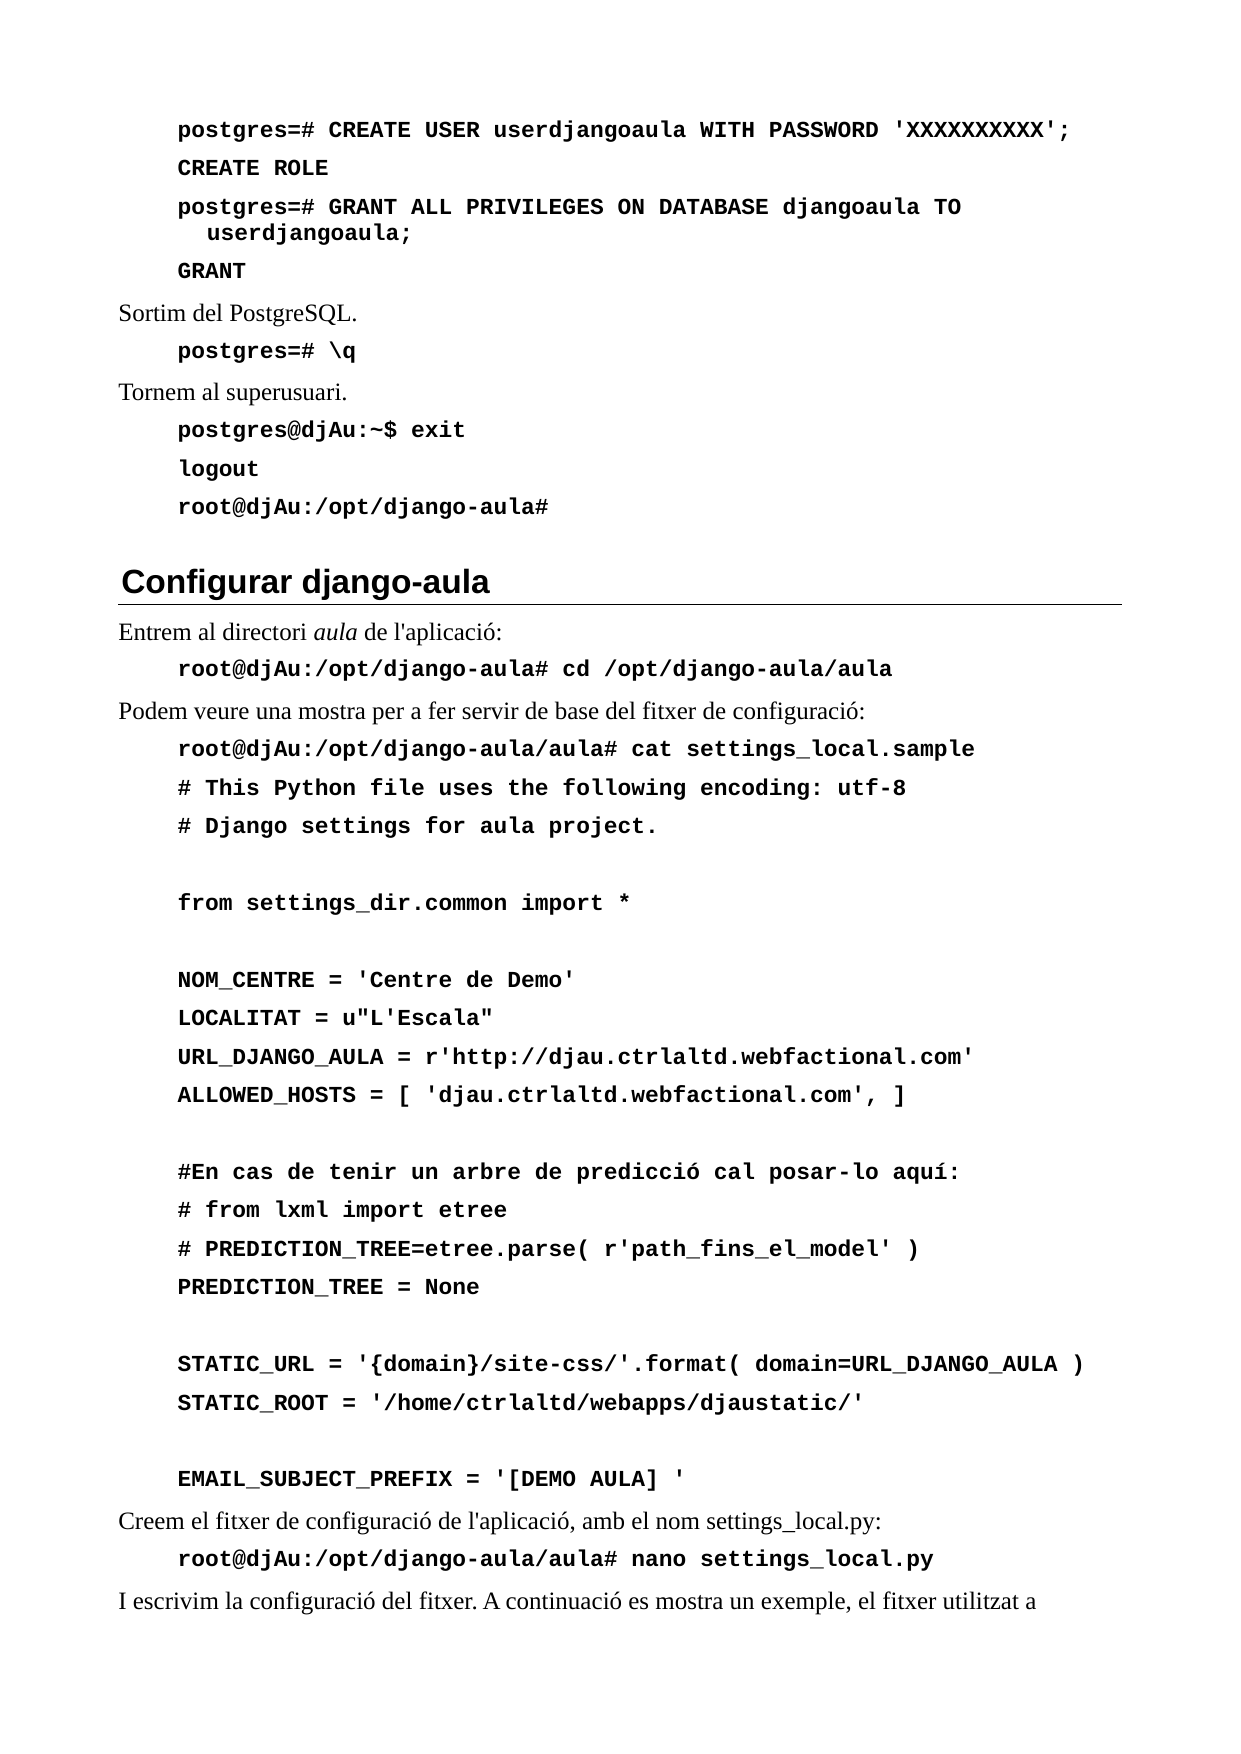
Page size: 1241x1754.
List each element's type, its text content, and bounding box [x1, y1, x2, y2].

text postgres@djAu:~$ exit [177, 419, 1122, 445]
text ALLOWED_HOSTS = [ 'djau.ctrlaltd.webfactional.com', ] [177, 1083, 1122, 1109]
text Entrem al directori aula de l'aplicació: [118, 617, 1122, 645]
text CREATE ROLE [177, 157, 1122, 182]
text URL_DJANGO_AULA = r'http://djau.ctrlaltd.webfactional.com' [177, 1045, 1122, 1071]
text root@djAu:/opt/django-aula/aula# cat settings_local.sample [177, 737, 1122, 763]
text root@djAu:/opt/django-aula# [177, 496, 1122, 522]
text STATIC_ROOT = '/home/ctrlaltd/webapps/djaustatic/' [177, 1391, 1122, 1417]
text LOCALITAT = u"L'Escala" [177, 1007, 1122, 1032]
text GRANT [177, 259, 1122, 285]
text # from lxml import etree [177, 1199, 1122, 1225]
text STATIC_URL = '{domain}/site-css/'.format( domain=URL_DJANGO_AULA ) [177, 1352, 1122, 1378]
text #En cas de tenir un arbre de predicció cal posar-lo aquí: [177, 1160, 1122, 1186]
text Creem el fitxer de configuració de l'aplicació, amb el nom settings_local.py: [118, 1506, 1122, 1535]
subtitle Configurar django-aula [118, 559, 1122, 604]
text NOM_CENTRE = 'Centre de Demo' [177, 968, 1122, 994]
text from settings_dir.common import * [177, 891, 1122, 917]
text # Django settings for aula project. [177, 814, 1122, 840]
text PREDICTION_TREE = None [177, 1276, 1122, 1302]
text root@djAu:/opt/django-aula# cd /opt/django-aula/aula [177, 658, 1122, 684]
text EMAIL_SUBJECT_PREFIX = '[DEMO AULA] ' [177, 1468, 1122, 1494]
text Podem veure una mostra per a fer servir de base del fitxer de configuració: [118, 696, 1122, 725]
text postgres=# GRANT ALL PRIVILEGES ON DATABASE djangoaula TO userdjangoaula; [177, 195, 1122, 247]
text Tornem al superusuari. [118, 377, 1122, 406]
text root@djAu:/opt/django-aula/aula# nano settings_local.py [177, 1547, 1122, 1573]
text logout [177, 457, 1122, 483]
text I escrivim la configuració del fitxer. A continuació es mostra un exemple, el fitxer utilitzat a [118, 1586, 1122, 1615]
text # PREDICTION_TREE=etree.parse( r'path_fins_el_model' ) [177, 1237, 1122, 1263]
text postgres=# CREATE USER userdjangoaula WITH PASSWORD 'XXXXXXXXXX'; [177, 118, 1122, 144]
text # This Python file uses the following encoding: utf-8 [177, 776, 1122, 802]
text Sortim del PostgreSQL. [118, 298, 1122, 327]
text postgres=# \q [177, 339, 1122, 365]
